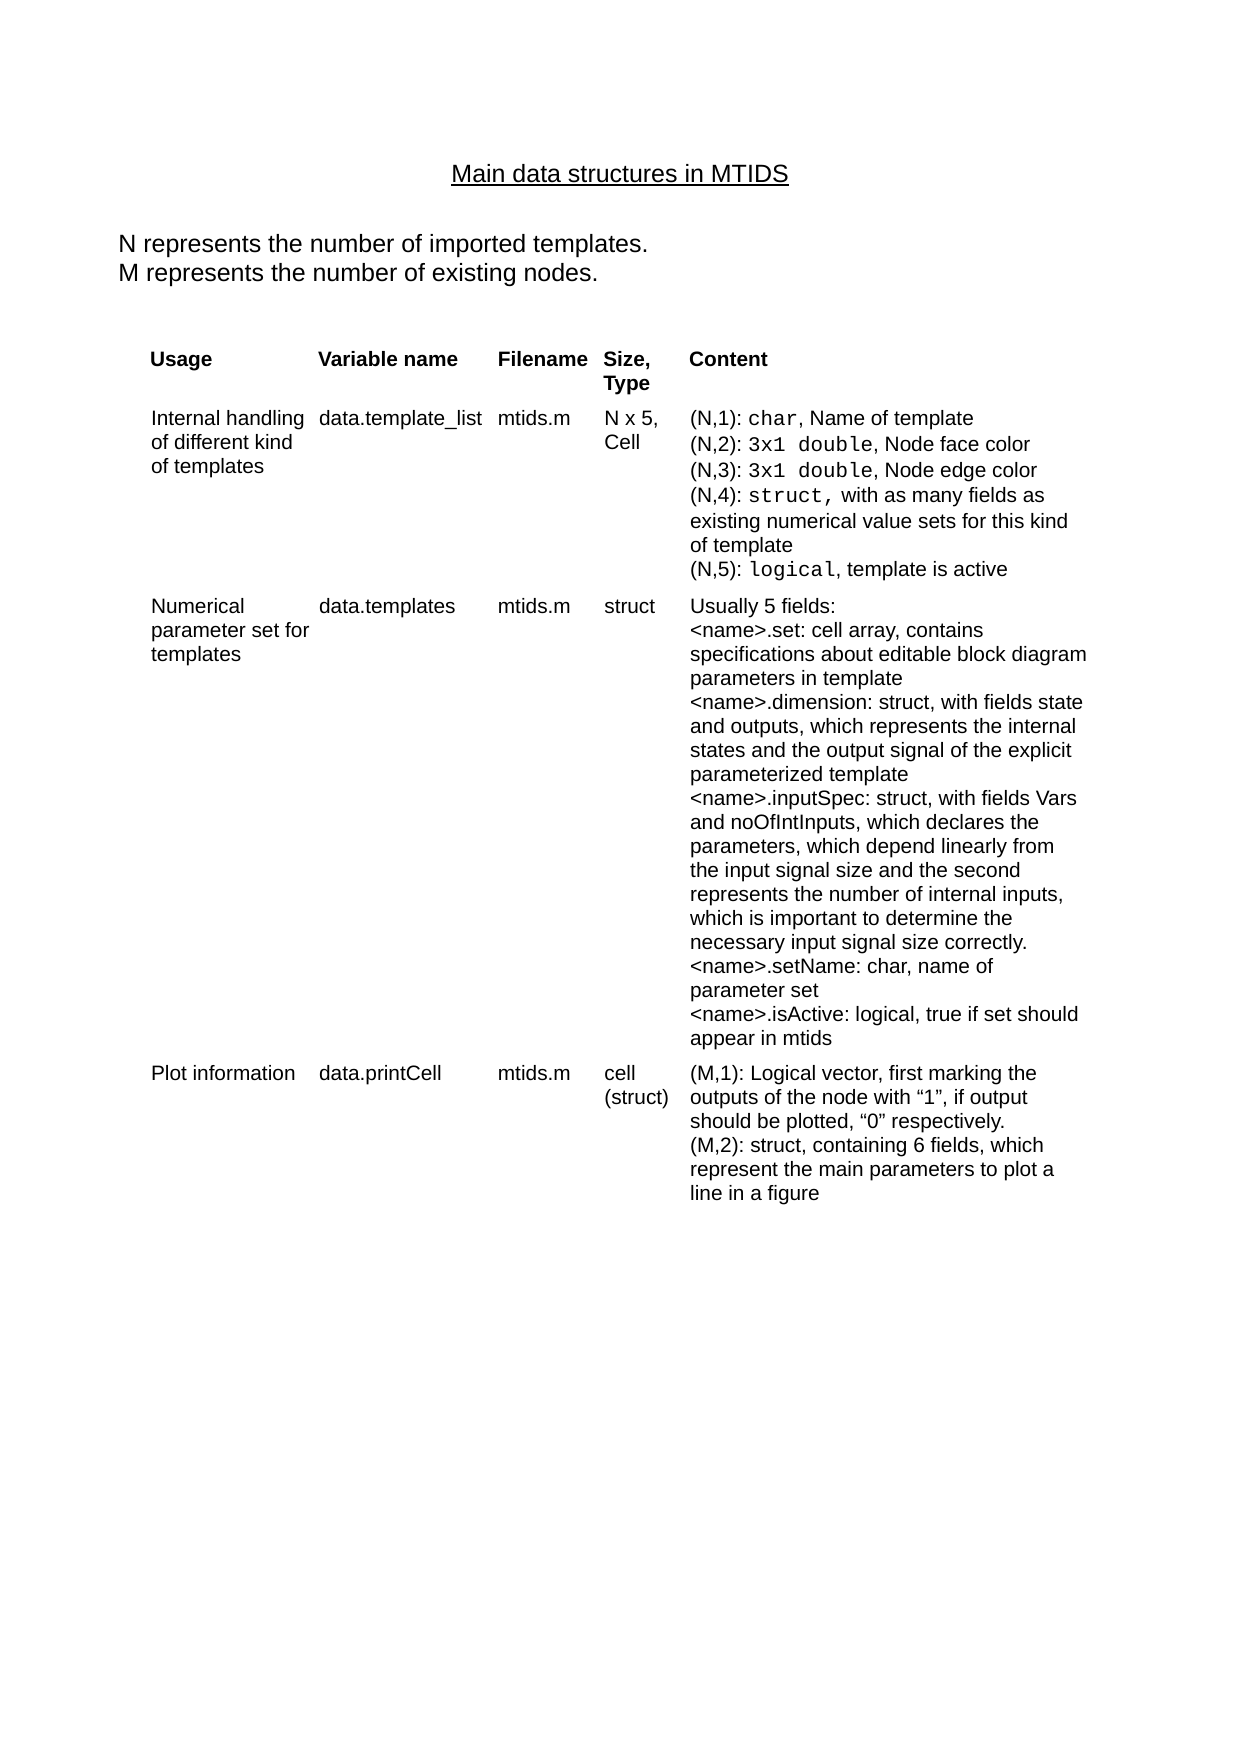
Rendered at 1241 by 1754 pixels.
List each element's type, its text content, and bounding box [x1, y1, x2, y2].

table_cell data.template_list [316, 400, 495, 588]
table_cell mtids.m [495, 589, 601, 1055]
table_cell Numerical parameter set for templates [148, 589, 316, 1055]
table_header Variable name [316, 341, 495, 400]
table_cell Plot information [148, 1055, 316, 1210]
table_cell (N,1): char, Name of template (N,2): 3x1 double, Node face color (N,3): 3x1 double, Node edge color (N,4): struct, with as many fields as existing numerical value sets for this kind of template (N,5): logical, template is active [687, 400, 1093, 588]
table_cell data.templates [316, 589, 495, 1055]
table_cell mtids.m [495, 1055, 601, 1210]
table_cell N x 5, Cell [601, 400, 687, 588]
table_cell struct [601, 589, 687, 1055]
table_header Filename [495, 341, 601, 400]
table_cell mtids.m [495, 400, 601, 588]
table_header Content [687, 341, 1093, 400]
table_cell Internal handling of different kind of templates [148, 400, 316, 588]
table_cell cell (struct) [601, 1055, 687, 1210]
text N represents the number of imported templates. M represents the number of existing nodes. [118, 201, 1122, 287]
table_cell Usually 5 fields: <name>.set: cell array, contains specifications about editable block diagram parameters in template <name>.dimension: struct, with fields state and outputs, which represents the internal states and the output signal of the explicit parameterized template <name>.inputSpec: struct, with fields Vars and noOfIntInputs, which declares the parameters, which depend linearly from the input signal size and the second represents the number of internal inputs, which is important to determine the necessary input signal size correctly. <name>.setName: char, name of parameter set <name>.isActive: logical, true if set should appear in mtids [687, 589, 1093, 1055]
table_cell data.printCell [316, 1055, 495, 1210]
text Main data structures in MTIDS [118, 159, 1122, 188]
table_header Usage [148, 341, 316, 400]
table_cell (M,1): Logical vector, first marking the outputs of the node with “1”, if output should be plotted, “0” respectively. (M,2): struct, containing 6 fields, which represent the main parameters to plot a line in a figure [687, 1055, 1093, 1210]
table_header Size, Type [601, 341, 687, 400]
